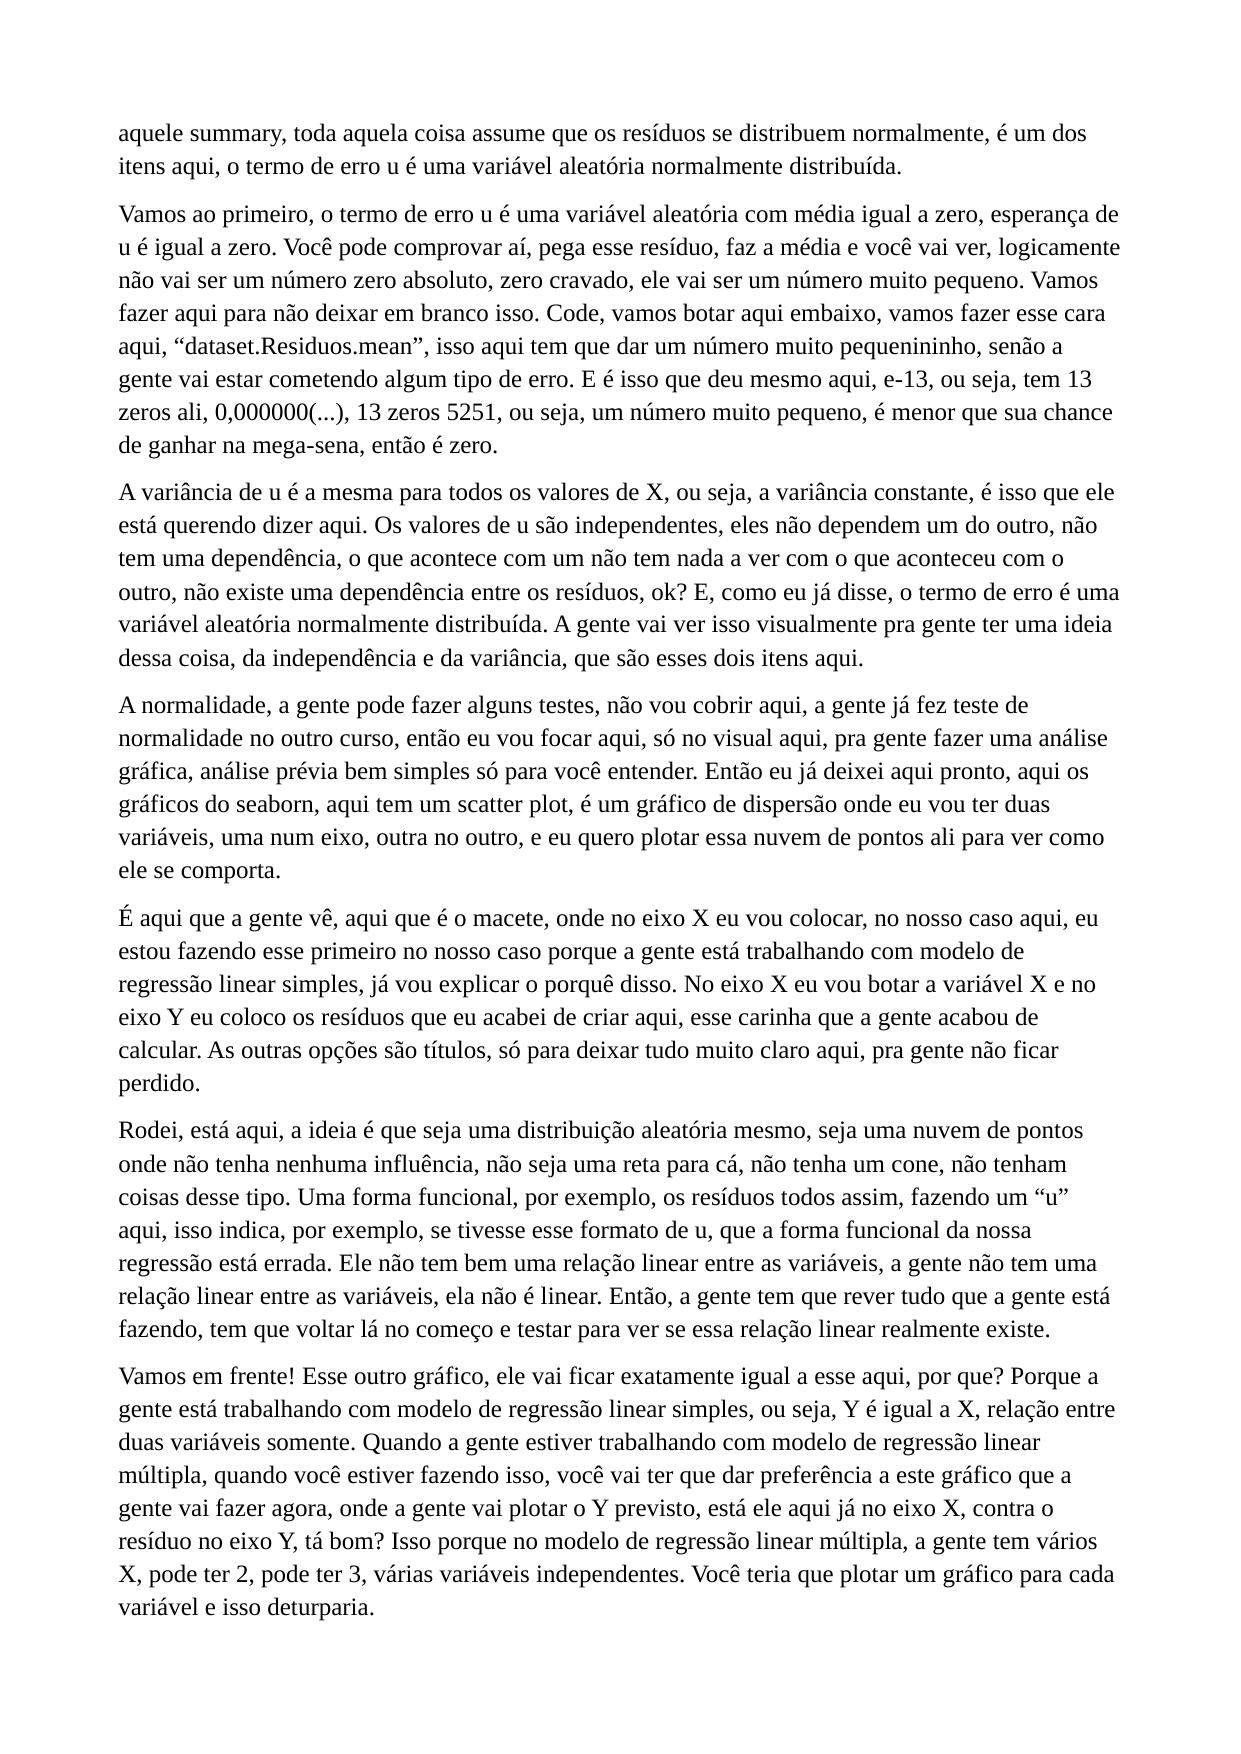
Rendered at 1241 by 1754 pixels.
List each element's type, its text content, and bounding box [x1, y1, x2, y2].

text Vamos ao primeiro, o termo de erro u é uma variável aleatória com média igual a zero, esperança de u é igual a zero. Você pode comprovar aí, pega esse resíduo, faz a média e você vai ver, logicamente não vai ser um número zero absoluto, zero cravado, ele vai ser um número muito pequeno. Vamos fazer aqui para não deixar em branco isso. Code, vamos botar aqui embaixo, vamos fazer esse cara aqui, “dataset.Residuos.mean”, isso aqui tem que dar um número muito pequenininho, senão a gente vai estar cometendo algum tipo de erro. E é isso que deu mesmo aqui, e-13, ou seja, tem 13 zeros ali, 0,000000(...), 13 zeros 5251, ou seja, um número muito pequeno, é menor que sua chance de ganhar na mega-sena, então é zero. [118, 199, 1122, 459]
text A normalidade, a gente pode fazer alguns testes, não vou cobrir aqui, a gente já fez teste de normalidade no outro curso, então eu vou focar aqui, só no visual aqui, pra gente fazer uma análise gráfica, análise prévia bem simples só para você entender. Então eu já deixei aqui pronto, aqui os gráficos do seaborn, aqui tem um scatter plot, é um gráfico de dispersão onde eu vou ter duas variáveis, uma num eixo, outra no outro, e eu quero plotar essa nuvem de pontos ali para ver como ele se comporta. [118, 690, 1122, 884]
text Rodei, está aqui, a ideia é que seja uma distribuição aleatória mesmo, seja uma nuvem de pontos onde não tenha nenhuma influência, não seja uma reta para cá, não tenha um cone, não tenham coisas desse tipo. Uma forma funcional, por exemplo, os resíduos todos assim, fazendo um “u” aqui, isso indica, por exemplo, se tivesse esse formato de u, que a forma funcional da nossa regressão está errada. Ele não tem bem uma relação linear entre as variáveis, a gente não tem uma relação linear entre as variáveis, ela não é linear. Então, a gente tem que rever tudo que a gente está fazendo, tem que voltar lá no começo e testar para ver se essa relação linear realmente existe. [118, 1116, 1122, 1342]
text É aqui que a gente vê, aqui que é o macete, onde no eixo X eu vou colocar, no nosso caso aqui, eu estou fazendo esse primeiro no nosso caso porque a gente está trabalhando com modelo de regressão linear simples, já vou explicar o porquê disso. No eixo X eu vou botar a variável X e no eixo Y eu coloco os resíduos que eu acabei de criar aqui, esse carinha que a gente acabou de calcular. As outras opções são títulos, só para deixar tudo muito claro aqui, pra gente não ficar perdido. [118, 903, 1122, 1097]
text A variância de u é a mesma para todos os valores de X, ou seja, a variância constante, é isso que ele está querendo dizer aqui. Os valores de u são independentes, eles não dependem um do outro, não tem uma dependência, o que acontece com um não tem nada a ver com o que aconteceu com o outro, não existe uma dependência entre os resíduos, ok? E, como eu já disse, o termo de erro é uma variável aleatória normalmente distribuída. A gente vai ver isso visualmente pra gente ter uma ideia dessa coisa, da independência e da variância, que são esses dois itens aqui. [118, 477, 1122, 671]
text Vamos em frente! Esse outro gráfico, ele vai ficar exatamente igual a esse aqui, por que? Porque a gente está trabalhando com modelo de regressão linear simples, ou seja, Y é igual a X, relação entre duas variáveis somente. Quando a gente estiver trabalhando com modelo de regressão linear múltipla, quando você estiver fazendo isso, você vai ter que dar preferência a este gráfico que a gente vai fazer agora, onde a gente vai plotar o Y previsto, está ele aqui já no eixo X, contra o resíduo no eixo Y, tá bom? Isso porque no modelo de regressão linear múltipla, a gente tem vários X, pode ter 2, pode ter 3, várias variáveis independentes. Você teria que plotar um gráfico para cada variável e isso deturparia. [118, 1361, 1122, 1621]
text aquele summary, toda aquela coisa assume que os resíduos se distribuem normalmente, é um dos itens aqui, o termo de erro u é uma variável aleatória normalmente distribuída. [118, 118, 1122, 180]
